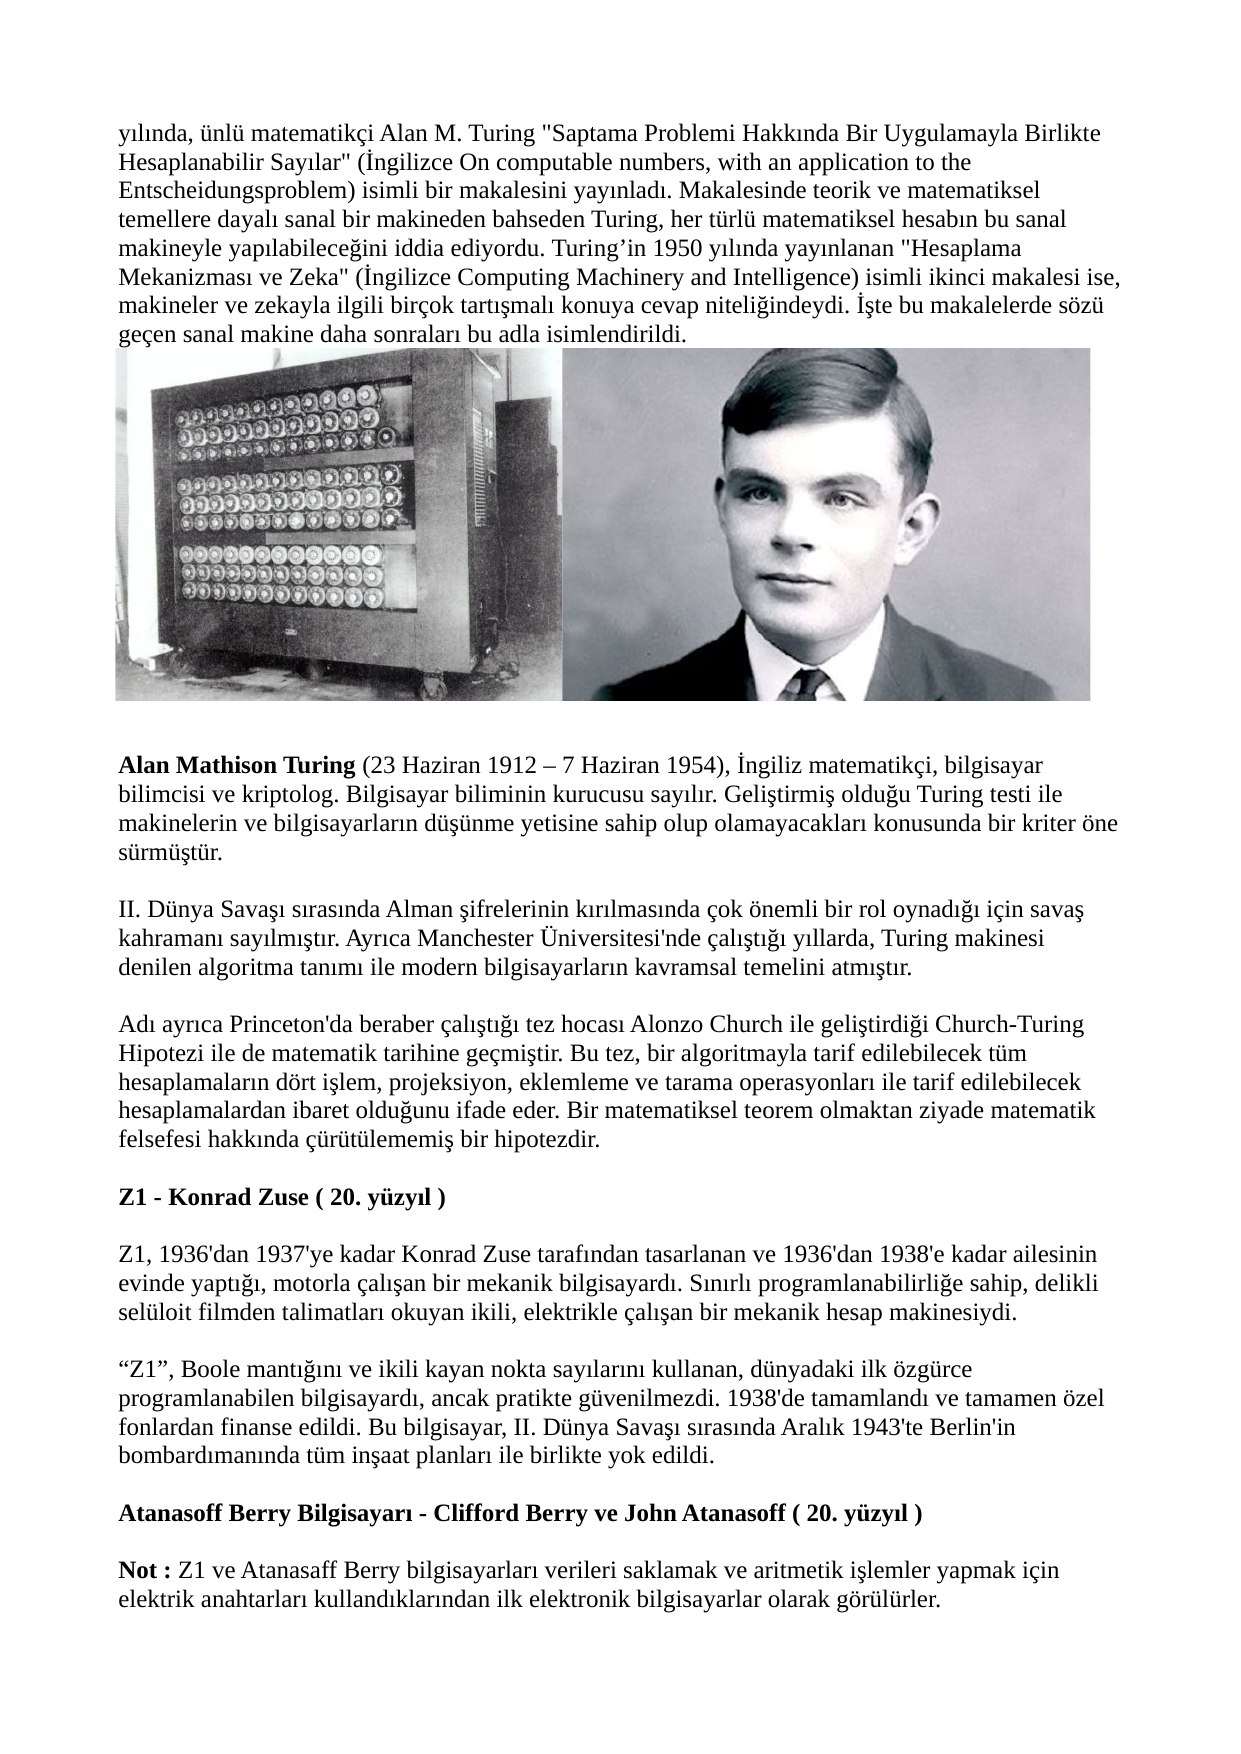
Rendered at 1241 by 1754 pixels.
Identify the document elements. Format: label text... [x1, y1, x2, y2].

text II. Dünya Savaşı sırasında Alman şifrelerinin kırılmasında çok önemli bir rol oynadığı için savaş kahramanı sayılmıştır. Ayrıca Manchester Üniversitesi'nde çalıştığı yıllarda, Turing makinesi denilen algoritma tanımı ile modern bilgisayarların kavramsal temelini atmıştır. [118, 894, 1122, 981]
text “Z1”, Boole mantığını ve ikili kayan nokta sayılarını kullanan, dünyadaki ilk özgürce programlanabilen bilgisayardı, ancak pratikte güvenilmezdi. 1938'de tamamlandı ve tamamen özel fonlardan finanse edildi. Bu bilgisayar, II. Dünya Savaşı sırasında Aralık 1943'te Berlin'in bombardımanında tüm inşaat planları ile birlikte yok edildi. [118, 1354, 1122, 1469]
text Alan Mathison Turing (23 Haziran 1912 – 7 Haziran 1954), İngiliz matematikçi, bilgisayar bilimcisi ve kriptolog. Bilgisayar biliminin kurucusu sayılır. Geliştirmiş olduğu Turing testi ile makinelerin ve bilgisayarların düşünme yetisine sahip olup olamayacakları konusunda bir kriter öne sürmüştür. [118, 751, 1122, 866]
text yılında, ünlü matematikçi Alan M. Turing "Saptama Problemi Hakkında Bir Uygulamayla Birlikte Hesaplanabilir Sayılar" (İngilizce On computable numbers, with an application to the Entscheidungsproblem) isimli bir makalesini yayınladı. Makalesinde teorik ve matematiksel temellere dayalı sanal bir makineden bahseden Turing, her türlü matematiksel hesabın bu sanal makineyle yapılabileceğini iddia ediyordu. Turing’in 1950 yılında yayınlanan "Hesaplama Mekanizması ve Zeka" (İngilizce Computing Machinery and Intelligence) isimli ikinci makalesi ise, makineler ve zekayla ilgili birçok tartışmalı konuya cevap niteliğindeydi. İşte bu makalelerde sözü geçen sanal makine daha sonraları bu adla isimlendirildi. [118, 118, 1122, 348]
picture [115, 348, 1091, 701]
text Z1 - Konrad Zuse ( 20. yüzyıl ) [118, 1182, 1122, 1211]
text Z1, 1936'dan 1937'ye kadar Konrad Zuse tarafından tasarlanan ve 1936'dan 1938'e kadar ailesinin evinde yaptığı, motorla çalışan bir mekanik bilgisayardı. Sınırlı programlanabilirliğe sahip, delikli selüloit filmden talimatları okuyan ikili, elektrikle çalışan bir mekanik hesap makinesiydi. [118, 1239, 1122, 1326]
text Not : Z1 ve Atanasaff Berry bilgisayarları verileri saklamak ve aritmetik işlemler yapmak için elektrik anahtarları kullandıklarından ilk elektronik bilgisayarlar olarak görülürler. [118, 1556, 1122, 1613]
text Atanasoff Berry Bilgisayarı - Clifford Berry ve John Atanasoff ( 20. yüzyıl ) [118, 1498, 1122, 1527]
text Adı ayrıca Princeton'da beraber çalıştığı tez hocası Alonzo Church ile geliştirdiği Church-Turing Hipotezi ile de matematik tarihine geçmiştir. Bu tez, bir algoritmayla tarif edilebilecek tüm hesaplamaların dört işlem, projeksiyon, eklemleme ve tarama operasyonları ile tarif edilebilecek hesaplamalardan ibaret olduğunu ifade eder. Bir matematiksel teorem olmaktan ziyade matematik felsefesi hakkında çürütülememiş bir hipotezdir. [118, 1009, 1122, 1153]
